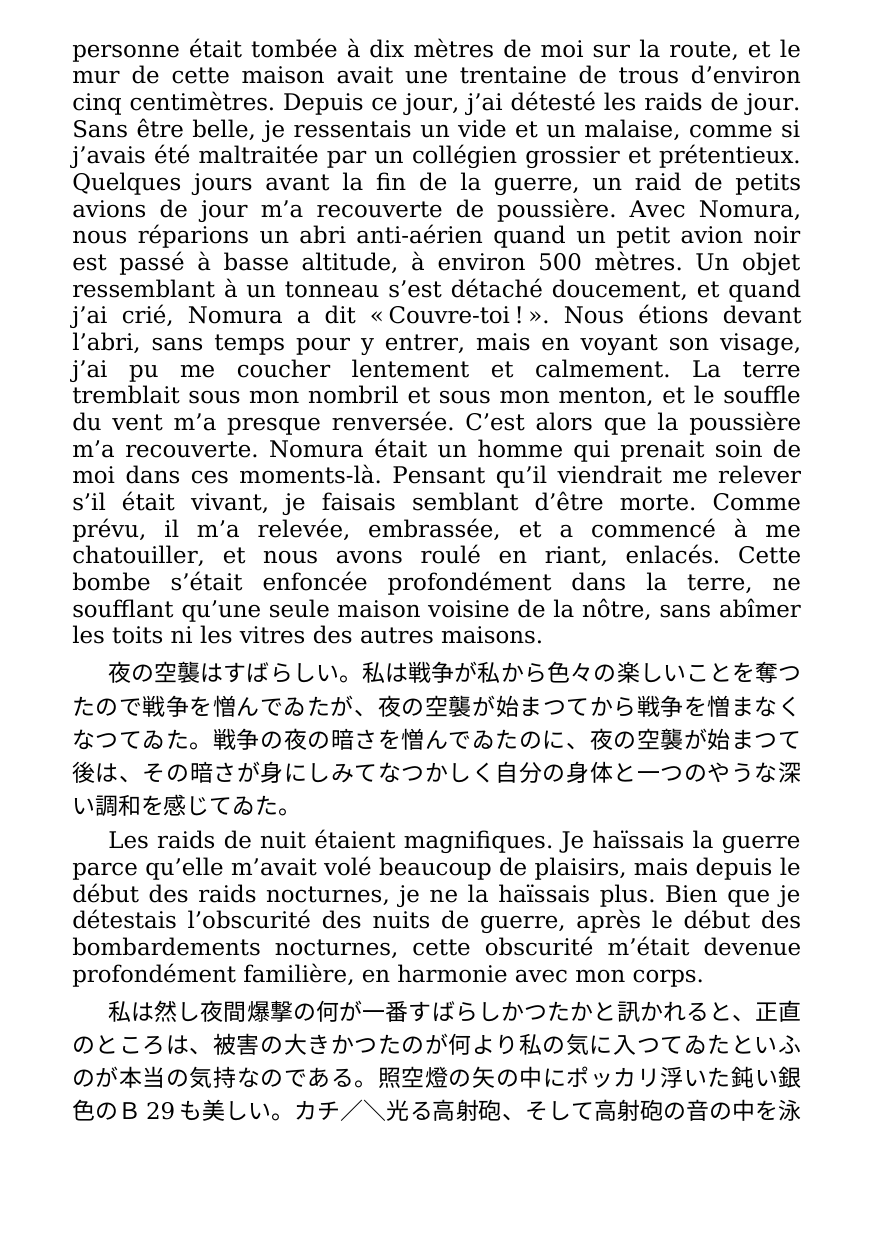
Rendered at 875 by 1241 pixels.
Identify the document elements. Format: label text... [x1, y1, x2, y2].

text personne était tombée à dix mètres de moi sur la route, et le mur de cette maison avait une trentaine de trous d’environ cinq centimètres. Depuis ce jour, j’ai détesté les raids de jour. Sans être belle, je ressentais un vide et un malaise, comme si j’avais été maltraitée par un collégien grossier et prétentieux. Quelques jours avant la fin de la guerre, un raid de petits avions de jour m’a recouverte de poussière. Avec Nomura, nous réparions un abri anti-aérien quand un petit avion noir est passé à basse altitude, à environ 500 mètres. Un objet ressemblant à un tonneau s’est détaché doucement, et quand j’ai crié, Nomura a dit « Couvre-toi ! ». Nous étions devant l’abri, sans temps pour y entrer, mais en voyant son visage, j’ai pu me coucher lentement et calmement. La terre tremblait sous mon nombril et sous mon menton, et le souffle du vent m’a presque renversée. C’est alors que la poussière m’a recouverte. Nomura était un homme qui prenait soin de moi dans ces moments-là. Pensant qu’il viendrait me relever s’il était vivant, je faisais semblant d’être morte. Comme prévu, il m’a relevée, embrassée, et a commencé à me chatouiller, et nous avons roulé en riant, enlacés. Cette bombe s’était enfoncée profondément dans la terre, ne soufflant qu’une seule maison voisine de la nôtre, sans abîmer les toits ni les vitres des autres maisons. [72, 36, 802, 649]
text 私は然し夜間爆撃の何が一番すばらしかつたかと訊かれると、正直のところは、被害の大きかつたのが何より私の気に入つてゐたといふのが本当の気持なのである。照空燈の矢の中にポッカリ浮いた鈍い銀色のＢ29も美しい。カチ／＼光る高射砲、そして高射砲の音の中を泳 [72, 993, 802, 1126]
text 夜の空襲はすばらしい。私は戦争が私から色々の楽しいことを奪つたので戦争を憎んでゐたが、夜の空襲が始まつてから戦争を憎まなくなつてゐた。戦争の夜の暗さを憎んでゐたのに、夜の空襲が始まつて後は、その暗さが身にしみてなつかしく自分の身体と一つのやうな深い調和を感じてゐた。 [72, 655, 802, 821]
text Les raids de nuit étaient magnifiques. Je haïssais la guerre parce qu’elle m’avait volé beaucoup de plaisirs, mais depuis le début des raids nocturnes, je ne la haïssais plus. Bien que je détestais l’obscurité des nuits de guerre, après le début des bombardements nocturnes, cette obscurité m’était devenue profondément familière, en harmonie avec mon corps. [72, 827, 802, 987]
